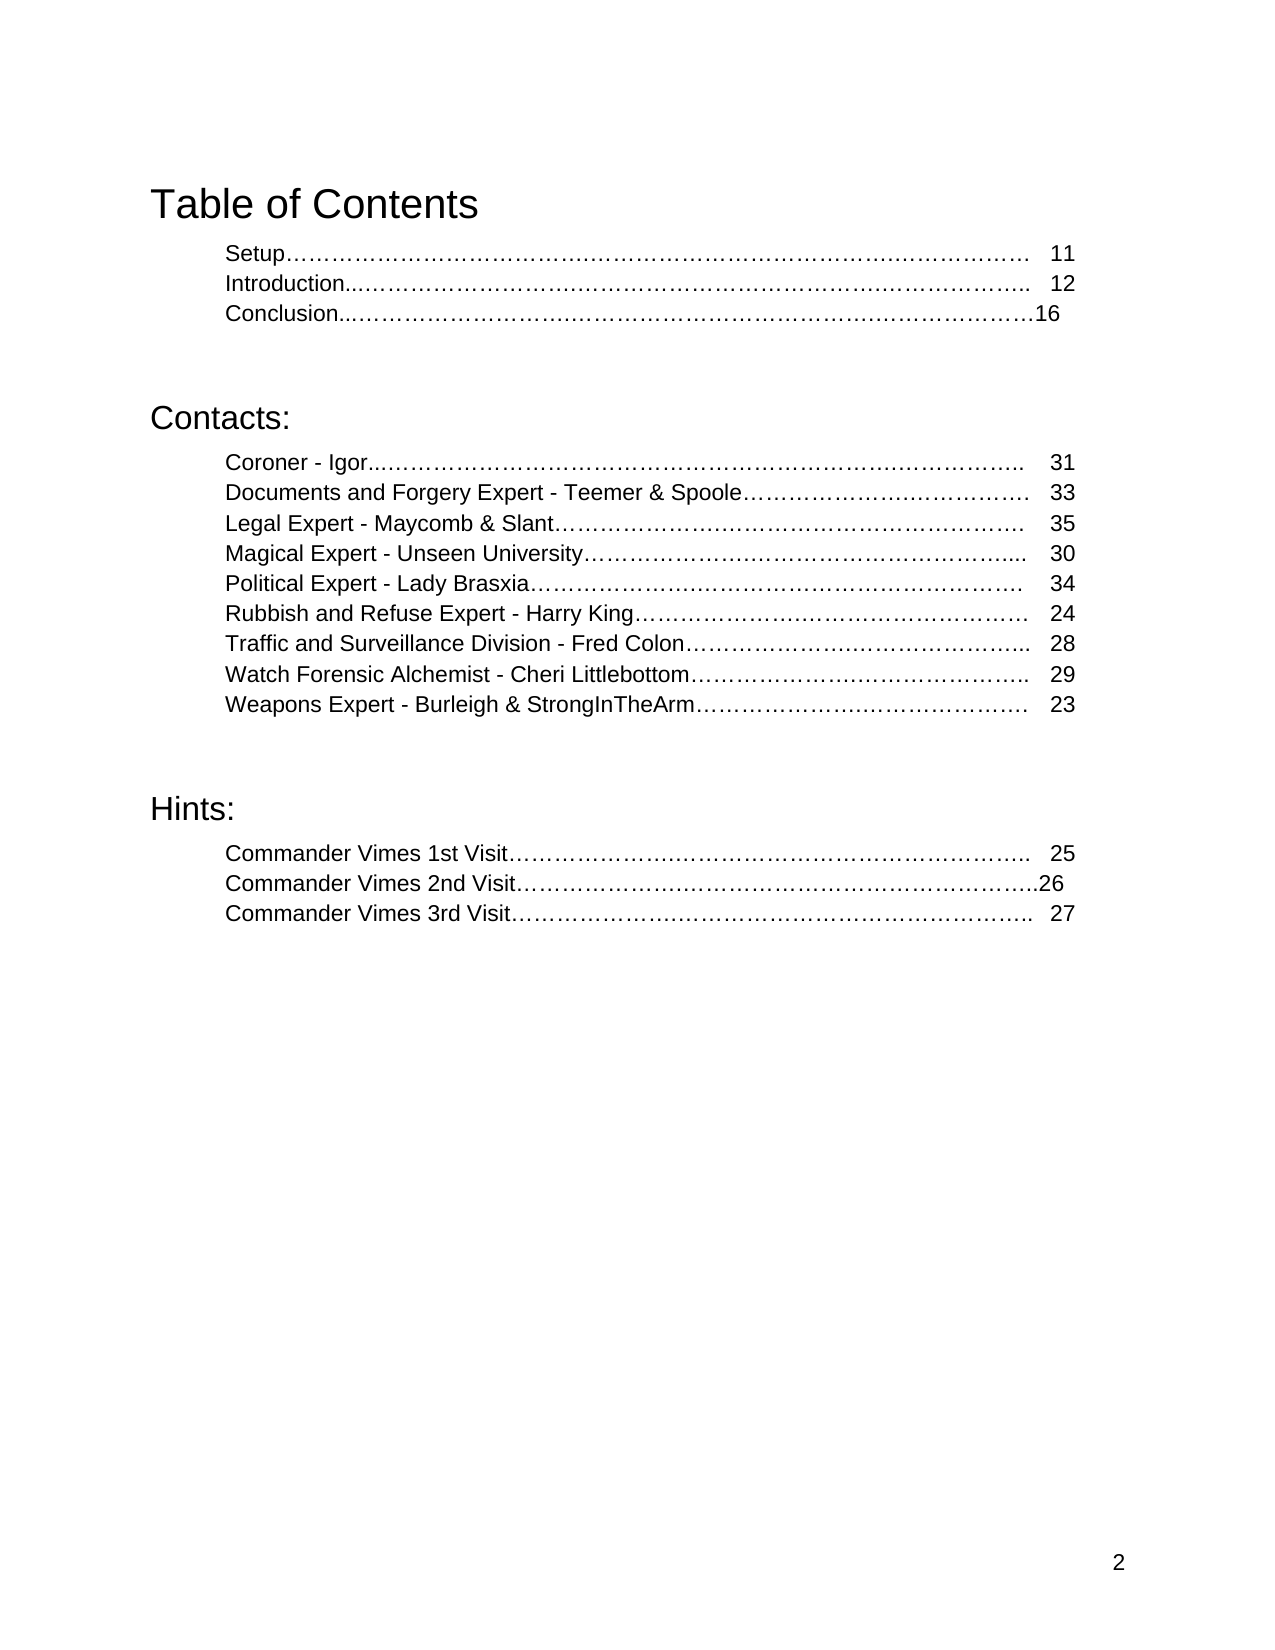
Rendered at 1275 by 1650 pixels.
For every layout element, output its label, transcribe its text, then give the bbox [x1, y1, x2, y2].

text Commander Vimes 2nd Visit………………….………………………………………..26 [150, 870, 1125, 896]
text Traffic and Surveillance Division - Fred Colon………………….…………………... 28 [150, 630, 1125, 657]
text Weapons Expert - Burleigh & StrongInTheArm………………….…………………. 23 [150, 691, 1125, 717]
text Rubbish and Refuse Expert - Harry King………………….………………………… 24 [150, 600, 1125, 627]
text Commander Vimes 1st Visit………………….……………………………………….. 25 [150, 840, 1125, 866]
text Legal Expert - Maycomb & Slant………………….…………………………………. 35 [150, 509, 1125, 536]
subtitle Hints: [150, 789, 1125, 827]
text Conclusion...……………………….………………………………….…………………16 [150, 300, 1125, 327]
text Introduction...……………………….………………………………….……………….. 12 [150, 270, 1125, 296]
text Commander Vimes 3rd Visit………………….……………………………………….. 27 [150, 900, 1125, 926]
text Magical Expert - Unseen University………………….…………………………….... 30 [150, 540, 1125, 566]
subtitle Contacts: [150, 398, 1125, 437]
text Documents and Forgery Expert - Teemer & Spoole………………….……………. 33 [150, 479, 1125, 506]
text Watch Forensic Alchemist - Cheri Littlebottom………………….………………….. 29 [150, 661, 1125, 687]
text Setup………………………………….………………………………….……………… 11 [150, 240, 1125, 266]
subtitle Table of Contents [150, 179, 1125, 227]
text Coroner - Igor...………………………………………………………….…………….. 31 [150, 449, 1125, 476]
text Political Expert - Lady Brasxia………………….……………………………………. 34 [150, 570, 1125, 596]
